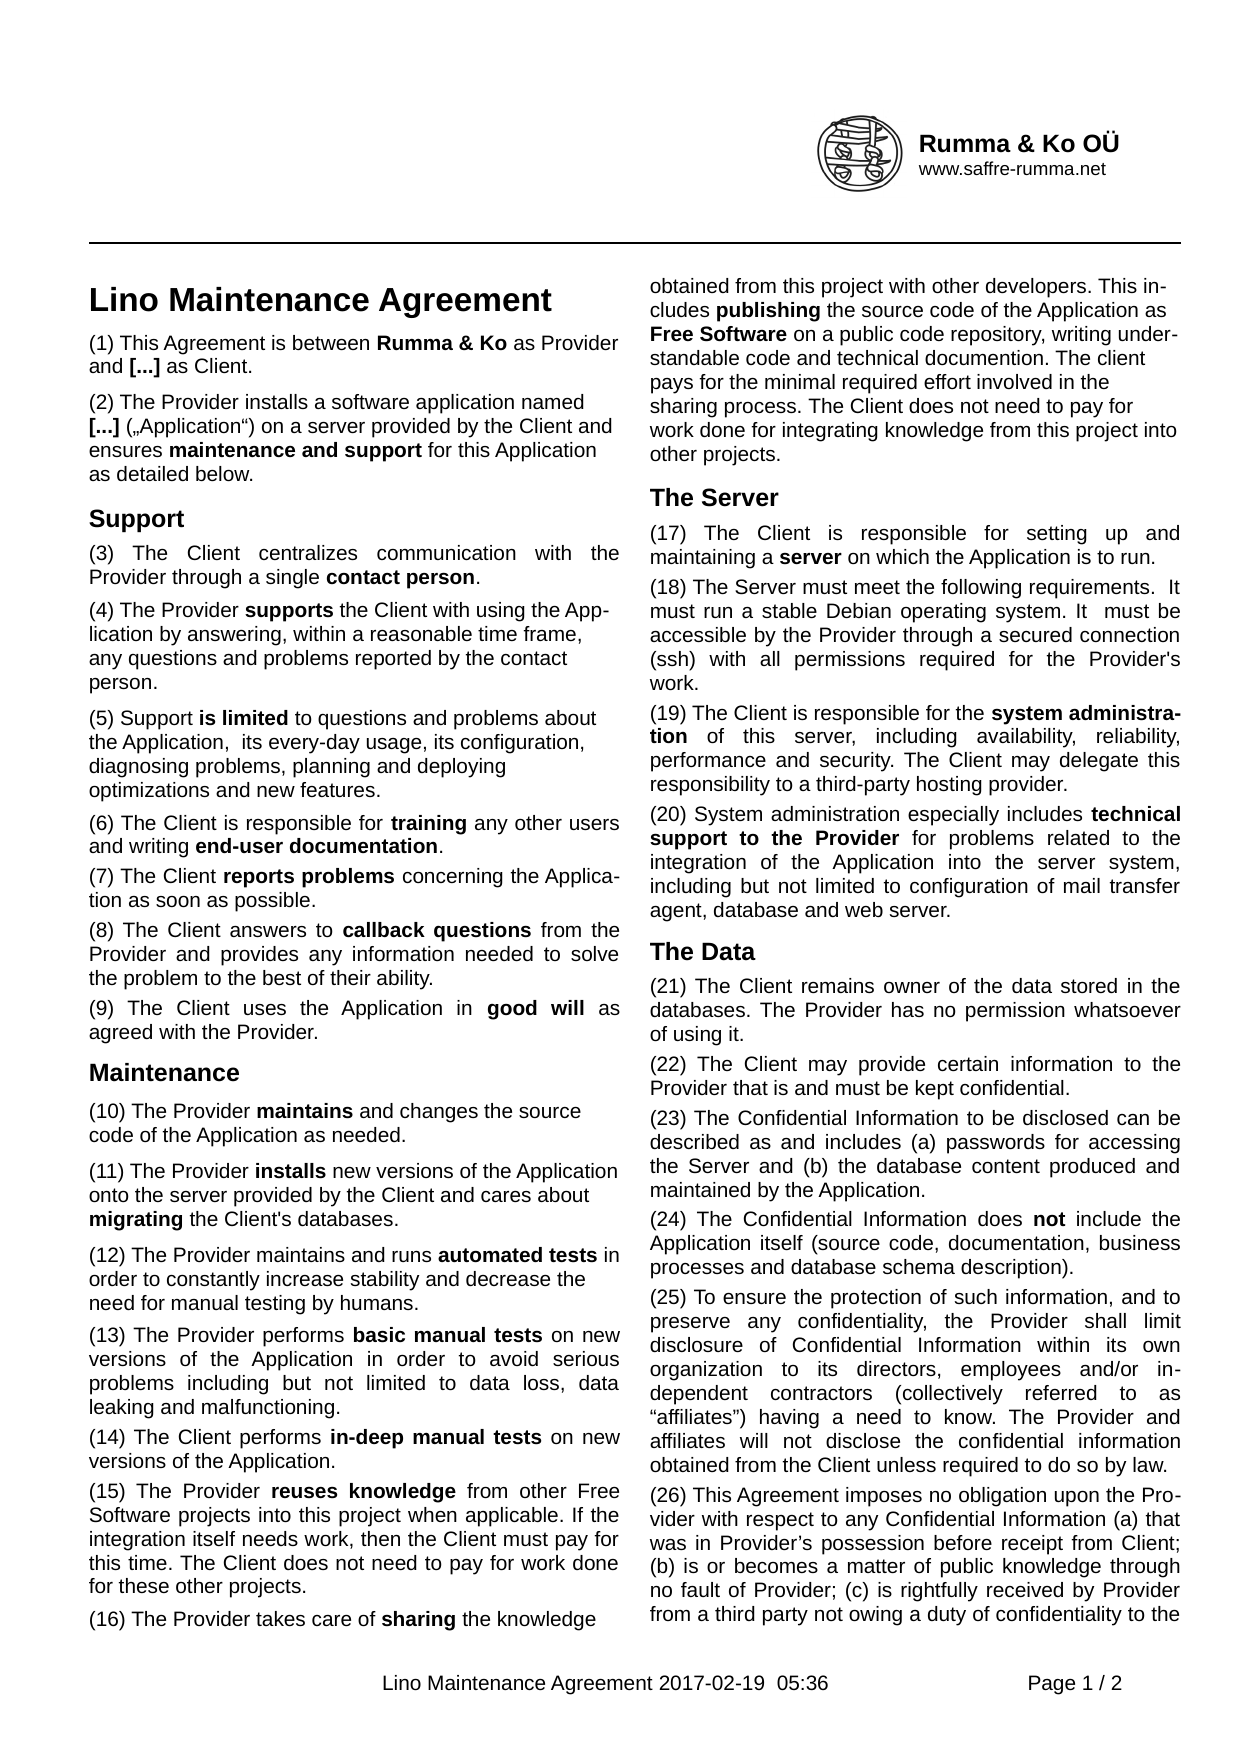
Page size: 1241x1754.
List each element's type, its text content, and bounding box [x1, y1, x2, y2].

text (23) The Confidential Information to be disclosed can be described as and in­cludes (a) passwords for accessing the Server and (b) the database content produced and maintained by the Application. [649, 1106, 1181, 1201]
text (14) The Client performs in-deep manual tests on new versions of the Application. [88, 1425, 620, 1473]
subtitle The Data [649, 937, 1181, 965]
text (22) The Client may provide certain infor­ma­tion to the Pro­vider that is and must be kept confidential. [649, 1052, 1181, 1100]
text (18) The Server must meet the following requirements. It must run a stable Debian operating system. It must be accessible by the Provider through a secured connection (ssh) with all per­missions required for the Provider's work. [649, 575, 1181, 694]
picture [810, 109, 908, 198]
text (8) The Client answers to callback questions from the Provider and provides any information needed to solve the problem to the best of their ability. [88, 918, 620, 990]
text (19) The Client is responsible for the system administra­tion of this server, including availability, reliability, perform­ance and security. The Client may delegate this responsib­ility to a third-party hosting provider. [649, 700, 1181, 796]
text (24) The Confidential Information does not include the Applica­tion itself (source code, documentation, business processes and database schema de­scription). [649, 1207, 1181, 1279]
text (9) The Client uses the Application in good will as agreed with the Provider. [88, 996, 620, 1043]
subtitle The Server [649, 483, 1181, 512]
text (10) The Provider maintains and changes the source code of the Application as needed. [88, 1099, 620, 1147]
subtitle Support [88, 504, 620, 532]
text (2) The Provider installs a software application named [...] („Application“) on a server provided by the Client and ensures maintenance and support for this Application as detailed below. [88, 390, 620, 486]
text (12) The Provider maintains and runs automated tests in order to constantly increase stability and decrease the need for manual testing by humans. [88, 1242, 620, 1314]
text (16) The Provider takes care of sharing the knowledge [88, 1607, 620, 1631]
text (4) The Provider supports the Client with using the App­lica­tion by answering, within a reasonable time frame, any questions and problems reported by the contact person. [88, 598, 620, 694]
text (21) The Client remains owner of the data stored in the databases. The Provider has no permission whatsoever of using it. [649, 974, 1181, 1046]
text ob­tained from this project with other developers. This in­cludes publishing the source code of the Application as Free Software on a public code repository, writing under­standable code and technical documention. The client pays for the minimal required effort involved in the sharing pro­cess. The Client does not need to pay for work done for in­tegrating knowledge from this project into other projects. [649, 274, 1181, 466]
text (20) System administration especially includes tech­nical support to the Provider for problems related to the integration of the Application into the server system, includ­ing but not limited to configuration of mail transfer agent, database and web server. [649, 802, 1181, 922]
subtitle Lino Maintenance Agreement [88, 280, 620, 318]
text (3) The Client centralizes communication with the Provider through a single contact person. [88, 541, 620, 589]
text (6) The Client is responsible for training any other users and writing end-user documentation. [88, 810, 620, 858]
text (7) The Client reports problems concerning the Applica­tion as soon as possible. [88, 864, 620, 912]
text (5) Support is limited to questions and problems about the Application, its every-day usage, its con­figuration, diagnosing problems, planning and deploying optimizations and new features. [88, 706, 620, 802]
text (15) The Provider reuses knowledge from other Free Software projects into this project when applicable. If the integration itself needs work, then the Client must pay for this time. The Client does not need to pay for work done for these other projects. [88, 1478, 620, 1598]
text (17) The Client is responsible for setting up and maintaining a server on which the Application is to run. [649, 521, 1181, 569]
text (25) To ensure the pro­tec­tion of such information, and to preserve any confidentiality, the Provider shall limit disclos­ure of Confidential Information within its own organization to its directors, employees and/or in­dependent contractors (collec­tively referred to as “affiliates”) having a need to know. The Provider and affiliates will not disclose the con­fidential information obtained from the Client unless re­quired to do so by law. [649, 1285, 1181, 1477]
text (11) The Provider installs new versions of the Application onto the server provided by the Client and cares about mi­grating the Client's databases. [88, 1159, 620, 1231]
subtitle Maintenance [88, 1058, 620, 1087]
text (1) This Agreement is between Rumma & Ko as Provider and [...] as Client. [88, 330, 620, 378]
text (13) The Provider performs basic manual tests on new ver­sions of the Application in order to avoid serious problems including but not limited to data loss, data leaking and mal­functioning. [88, 1323, 620, 1419]
text (26) This Agreement imposes no obligation upon the Pro­vider with respect to any Confidential Information (a) that was in Provider’s possession before receipt from Client; (b) is or becomes a matter of public knowledge through no fault of Provider; (c) is rightfully received by Provider from a third party not owing a duty of confidentiality to the [649, 1482, 1181, 1626]
